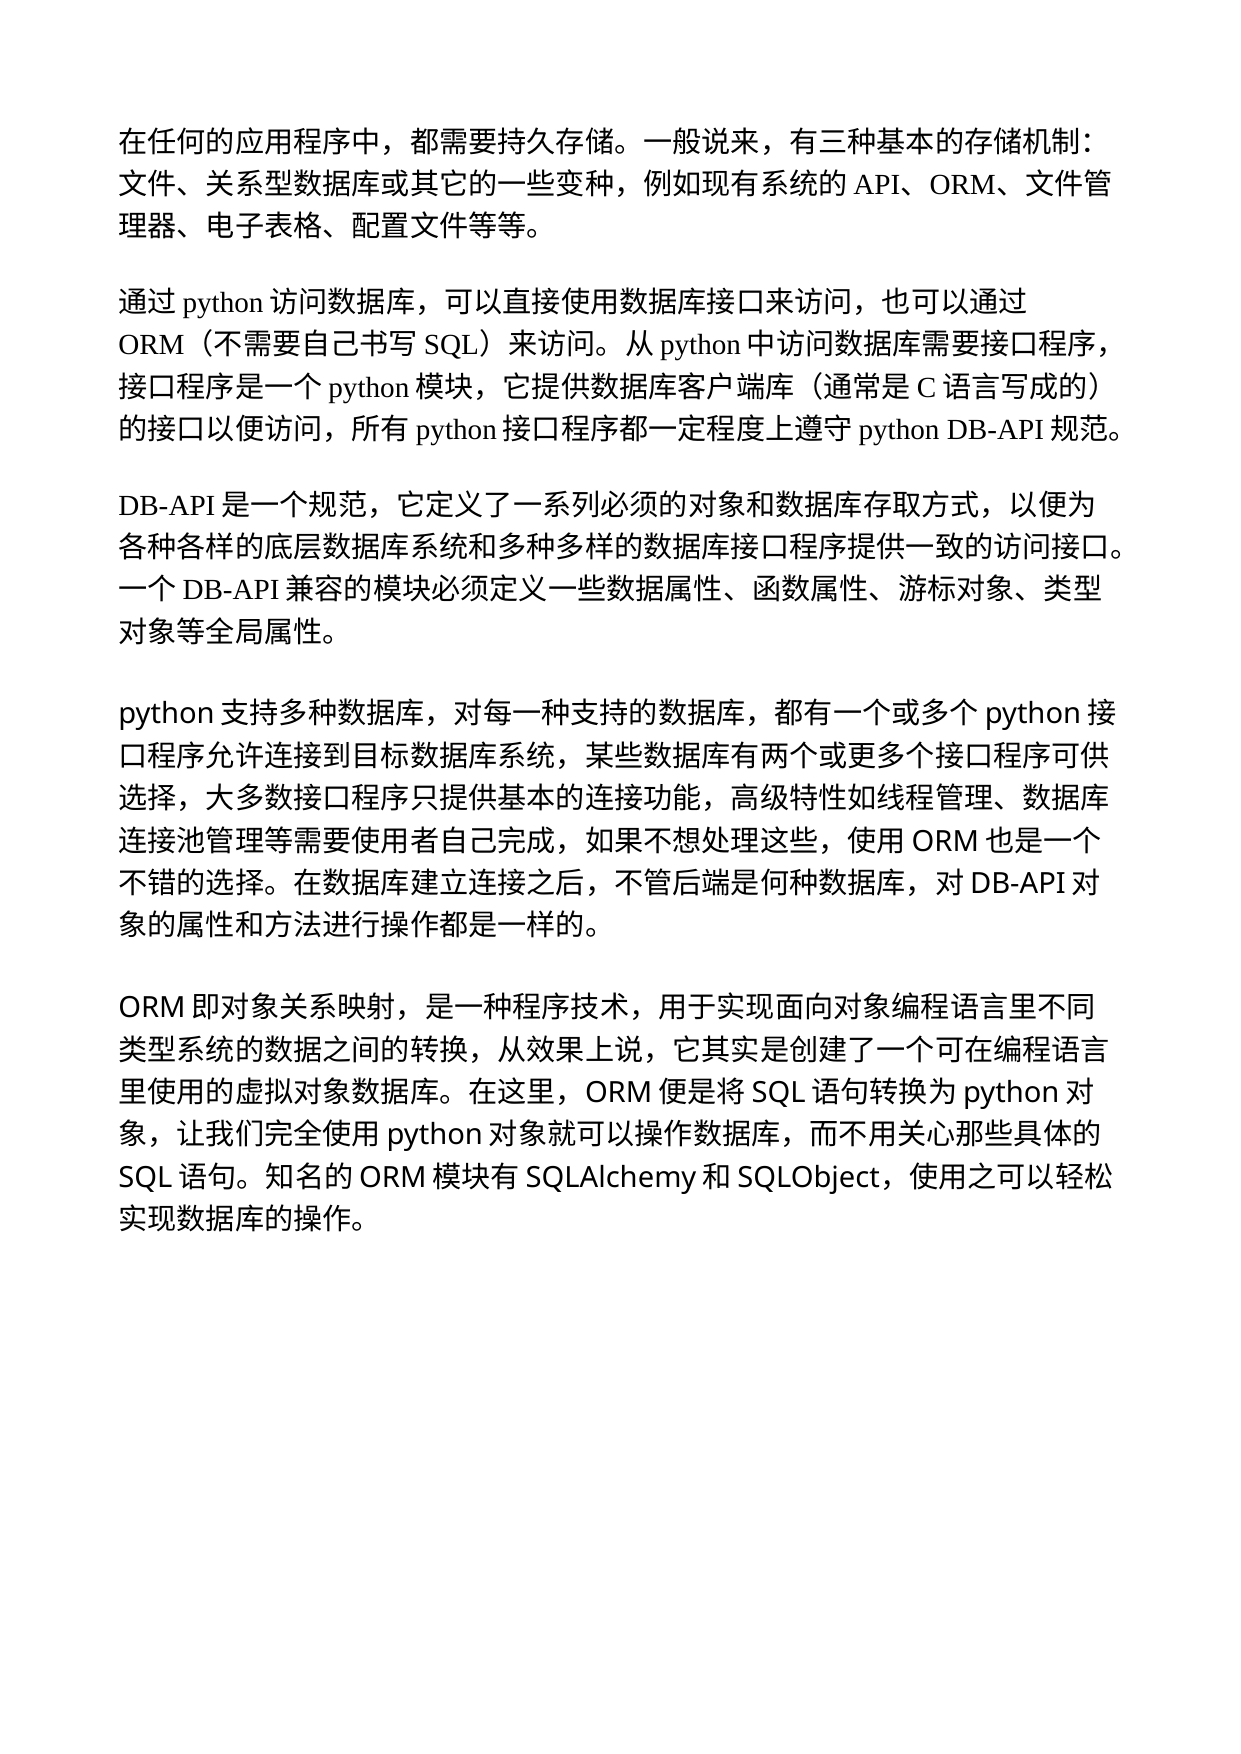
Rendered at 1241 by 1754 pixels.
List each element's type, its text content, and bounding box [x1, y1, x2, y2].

text 通过python访问数据库，可以直接使用数据库接口来访问，也可以通过ORM（不需要自己书写SQL）来访问。从python中访问数据库需要接口程序，接口程序是一个python模块，它提供数据库客户端库（通常是C语言写成的）的接口以便访问，所有python接口程序都一定程度上遵守python DB-API规范。 [118, 278, 1122, 448]
text python支持多种数据库，对每一种支持的数据库，都有一个或多个python接口程序允许连接到目标数据库系统，某些数据库有两个或更多个接口程序可供选择，大多数接口程序只提供基本的连接功能，高级特性如线程管理、数据库连接池管理等需要使用者自己完成，如果不想处理这些，使用ORM也是一个不错的选择。在数据库建立连接之后，不管后端是何种数据库，对DB-API对象的属性和方法进行操作都是一样的。 [118, 690, 1122, 944]
text ORM即对象关系映射，是一种程序技术，用于实现面向对象编程语言里不同类型系统的数据之间的转换，从效果上说，它其实是创建了一个可在编程语言里使用的虚拟对象数据库。在这里，ORM便是将SQL语句转换为python对象，让我们完全使用python对象就可以操作数据库，而不用关心那些具体的SQL语句。知名的ORM模块有SQLAlchemy和SQLObject，使用之可以轻松实现数据库的操作。 [118, 984, 1122, 1238]
text 在任何的应用程序中，都需要持久存储。一般说来，有三种基本的存储机制：文件、关系型数据库或其它的一些变种，例如现有系统的API、ORM、文件管理器、电子表格、配置文件等等。 [118, 118, 1122, 245]
text DB-API是一个规范，它定义了一系列必须的对象和数据库存取方式，以便为各种各样的底层数据库系统和多种多样的数据库接口程序提供一致的访问接口。一个DB-API兼容的模块必须定义一些数据属性、函数属性、游标对象、类型对象等全局属性。 [118, 481, 1122, 650]
